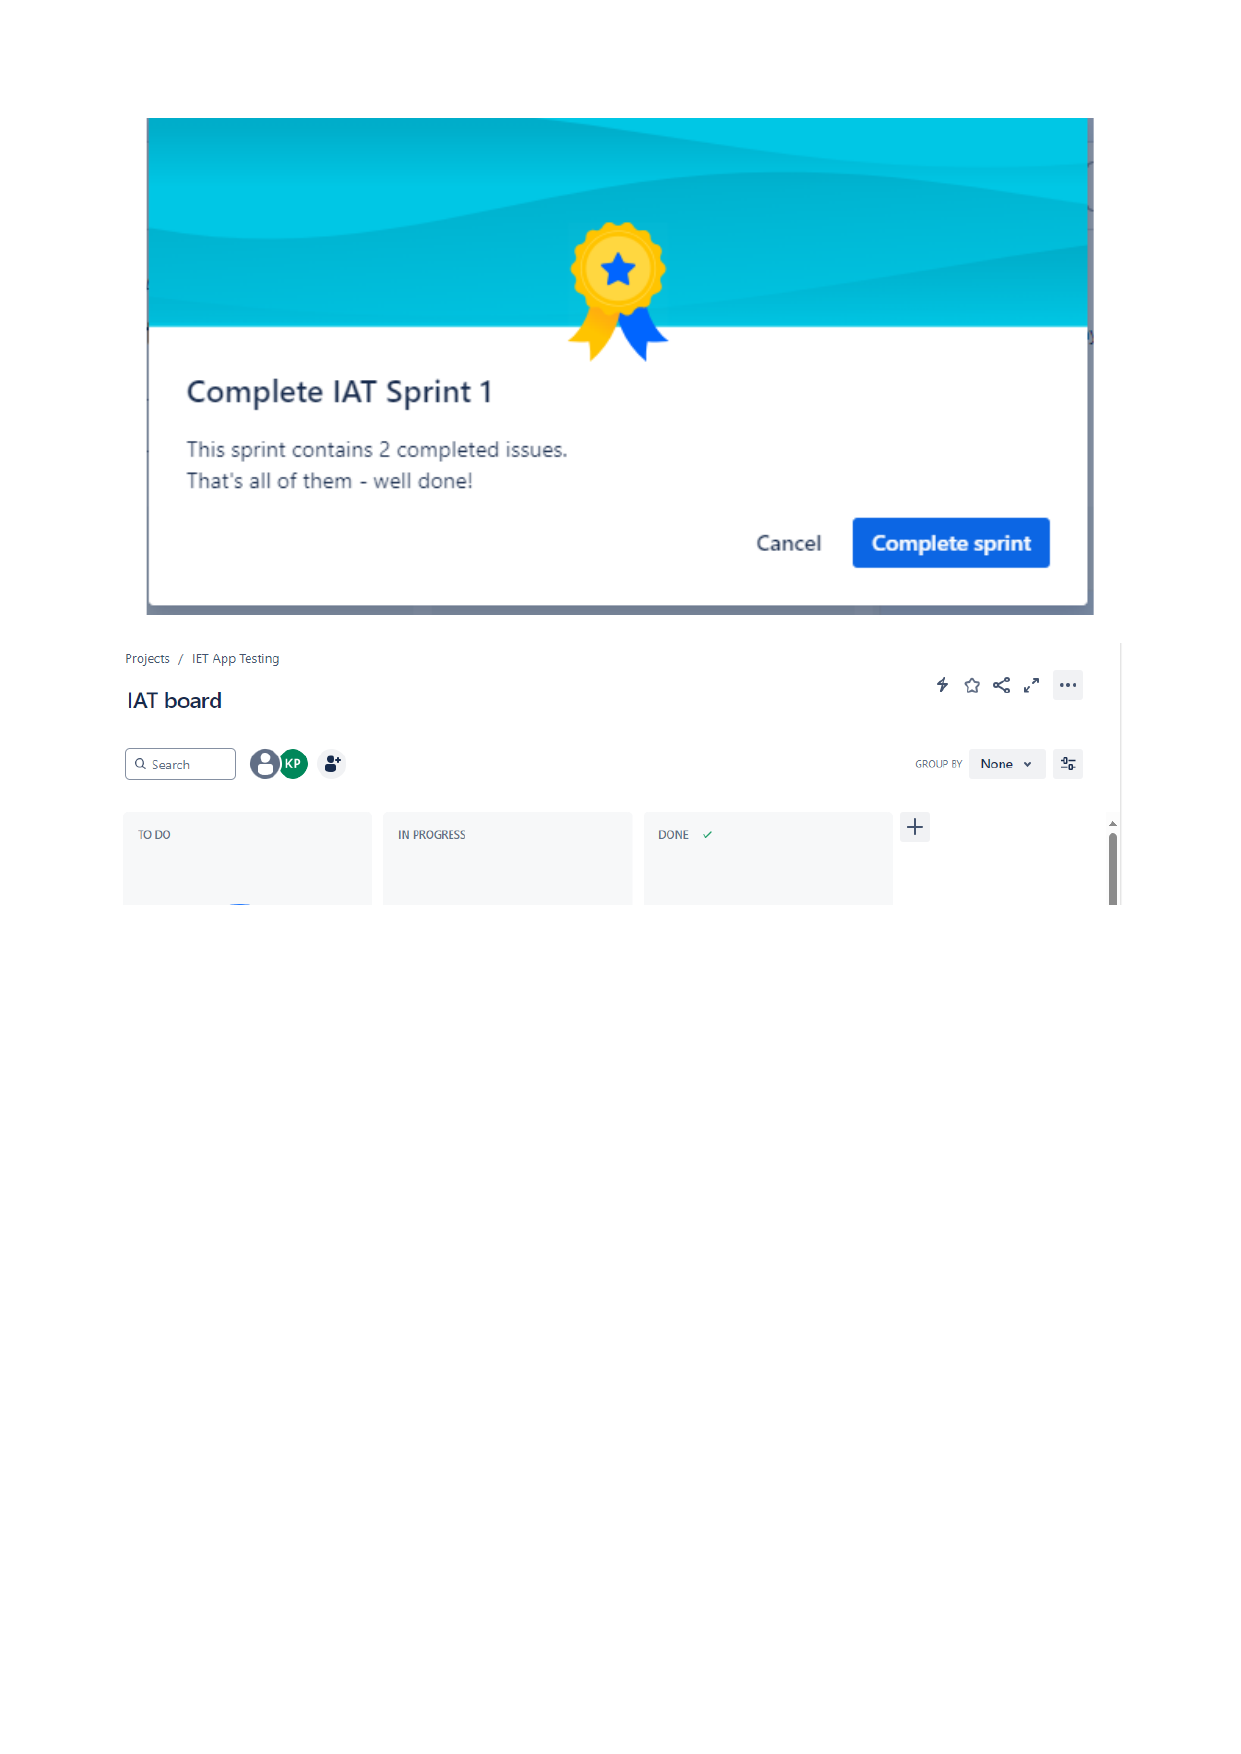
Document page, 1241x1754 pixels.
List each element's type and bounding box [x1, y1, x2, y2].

picture [118, 643, 1123, 905]
picture [146, 118, 1094, 615]
